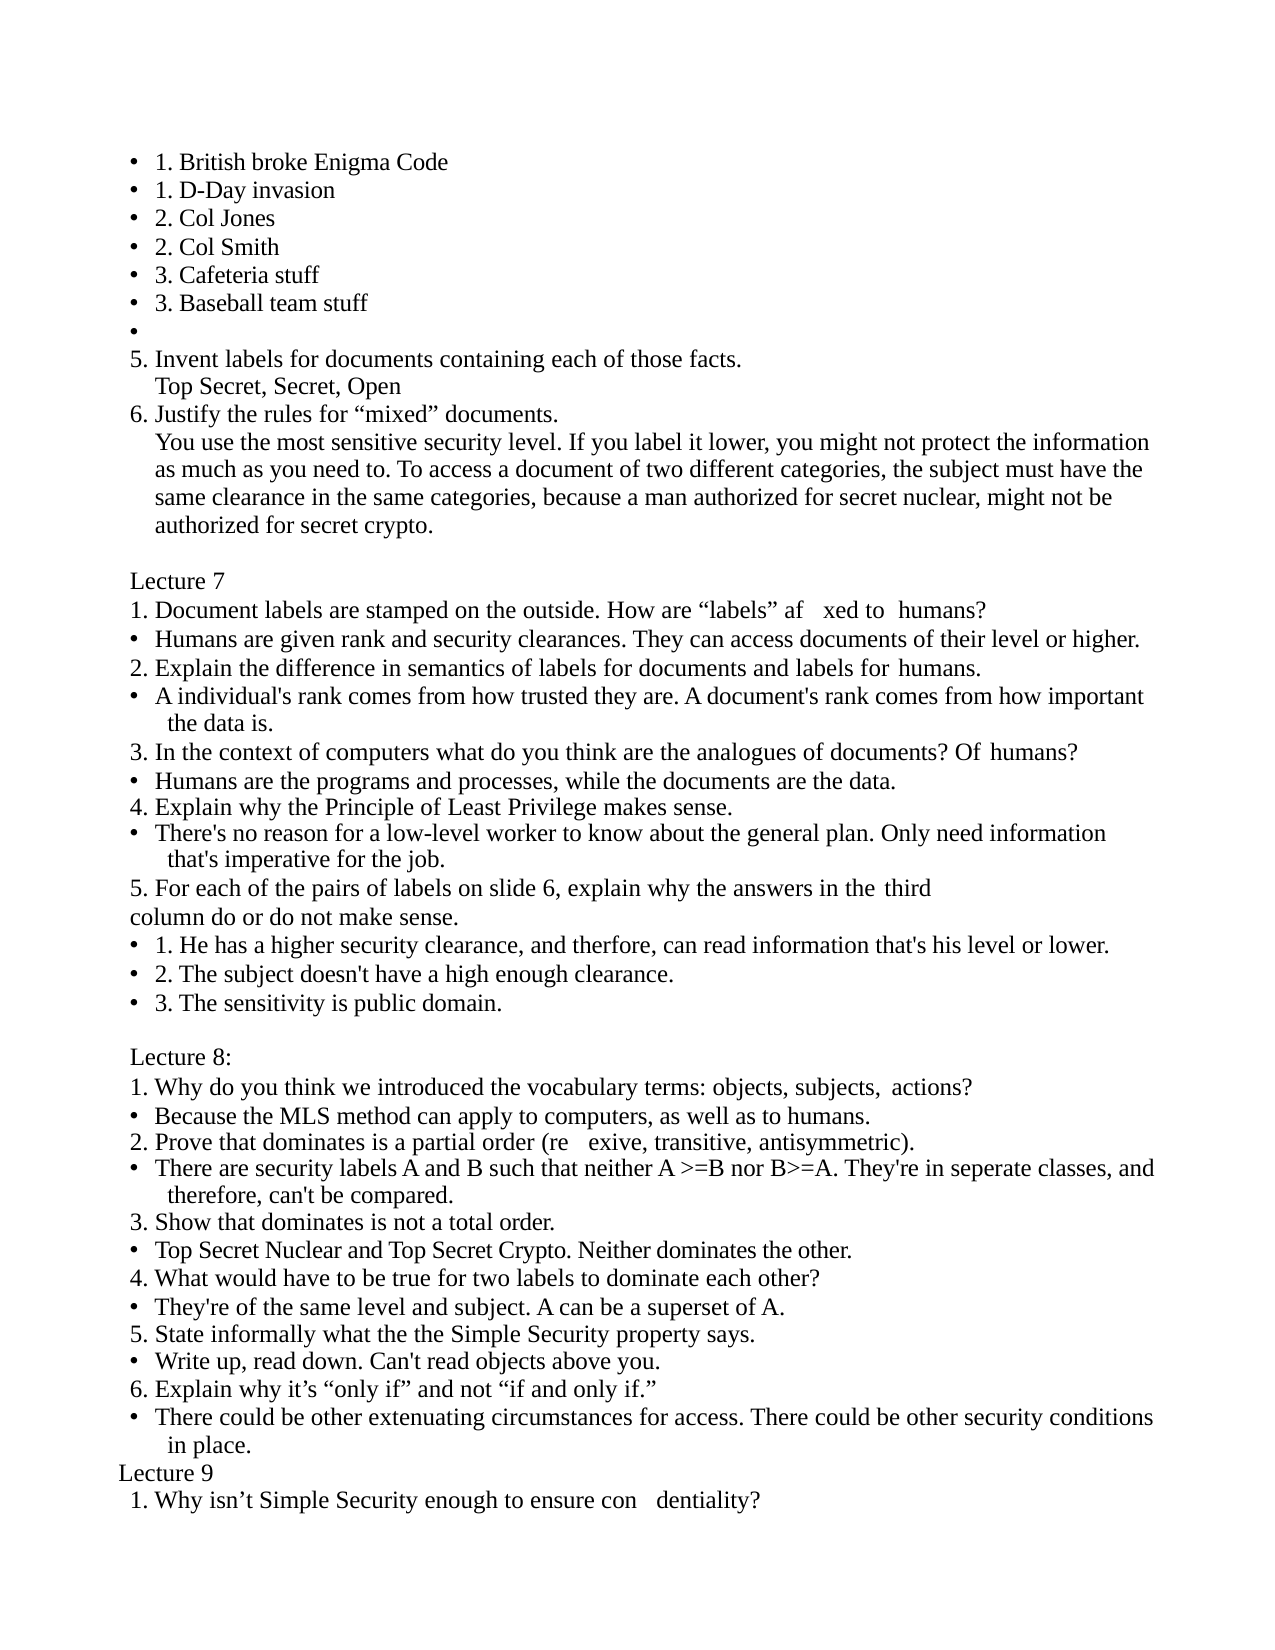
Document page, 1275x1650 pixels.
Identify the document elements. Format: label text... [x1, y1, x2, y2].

list 2. Col Jones [129, 204, 1157, 232]
list You use the most sensitive security level. If you label it lower, you might not protect the information as much as you need to. To access a document of two different categories, the subject must have the same clearance in the same categories, because a man authorized for secret nuclear, might not be authorized for secret crypto. [129, 428, 1157, 539]
list Why isn’t Simple Security enough to ensure condentiality? [129, 1487, 1157, 1514]
list For each of the pairs of labels on slide 6, explain why the answers in the third column do or do not make sense. [129, 873, 988, 930]
list Top Secret Nuclear and Top Secret Crypto. Neither dominates the other. [129, 1236, 1157, 1264]
list 1. British broke Enigma Code [129, 148, 1157, 176]
list 2. The subject doesn't have a high enough clearance. [129, 959, 1157, 988]
list There's no reason for a low-level worker to know about the general plan. Only need information that's imperative for the job. [129, 821, 1157, 873]
list 1. He has a higher security clearance, and therfore, can read information that's his level or lower. [129, 931, 1157, 959]
list Explain why the Principle of Least Privilege makes sense. [129, 795, 1157, 821]
list Write up, read down. Can't read objects above you. [129, 1348, 1157, 1375]
list Explain the difference in semantics of labels for documents and labels for humans. [129, 653, 1002, 681]
list Prove that dominates is a partial order (reexive, transitive, antisymmetric). [129, 1129, 1157, 1156]
list A individual's rank comes from how trusted they are. A document's rank comes from how important the data is. [129, 681, 1157, 737]
text Lecture 8: [129, 1042, 1157, 1071]
list Justify the rules for “mixed” documents. [129, 400, 1157, 428]
list There are security labels A and B such that neither A >=B nor B>=A. They're in seperate classes, and therefore, can't be compared. [129, 1156, 1157, 1208]
list 3. Cafeteria stuff [129, 261, 1157, 289]
list Show that dominates is not a total order. [129, 1208, 1157, 1236]
list Humans are given rank and security clearances. They can access documents of their level or higher. [129, 624, 1157, 652]
list Lecture 9 [118, 1459, 1157, 1487]
list They're of the same level and subject. A can be a superset of A. [129, 1293, 1157, 1321]
list Humans are the programs and processes, while the documents are the data. [129, 766, 1157, 795]
list Invent labels for documents containing each of those facts. [129, 346, 1157, 373]
list 3. The sensitivity is public domain. [129, 988, 1157, 1017]
list 2. Col Smith [129, 233, 1157, 261]
list What would have to be true for two labels to dominate each other? [129, 1264, 1157, 1292]
text Lecture 7 [129, 567, 1157, 595]
list Document labels are stamped on the outside. How are “labels” afxed to humans? [129, 595, 994, 623]
list State informally what the the Simple Security property says. [129, 1321, 1157, 1348]
list In the context of computers what do you think are the analogues of documents? Of humans? [129, 737, 1094, 766]
list 1. D-Day invasion [129, 176, 1157, 204]
list Because the MLS method can apply to computers, as well as to humans. [129, 1102, 1157, 1129]
list Why do you think we introduced the vocabulary terms: objects, subjects, actions? [129, 1073, 994, 1100]
list Top Secret, Secret, Open [129, 373, 1157, 400]
list Explain why it’s “only if” and not “if and only if.” [129, 1375, 1157, 1403]
list 3. Baseball team stuff [129, 289, 1157, 317]
list There could be other extenuating circumstances for access. There could be other security conditions in place. [129, 1403, 1157, 1459]
